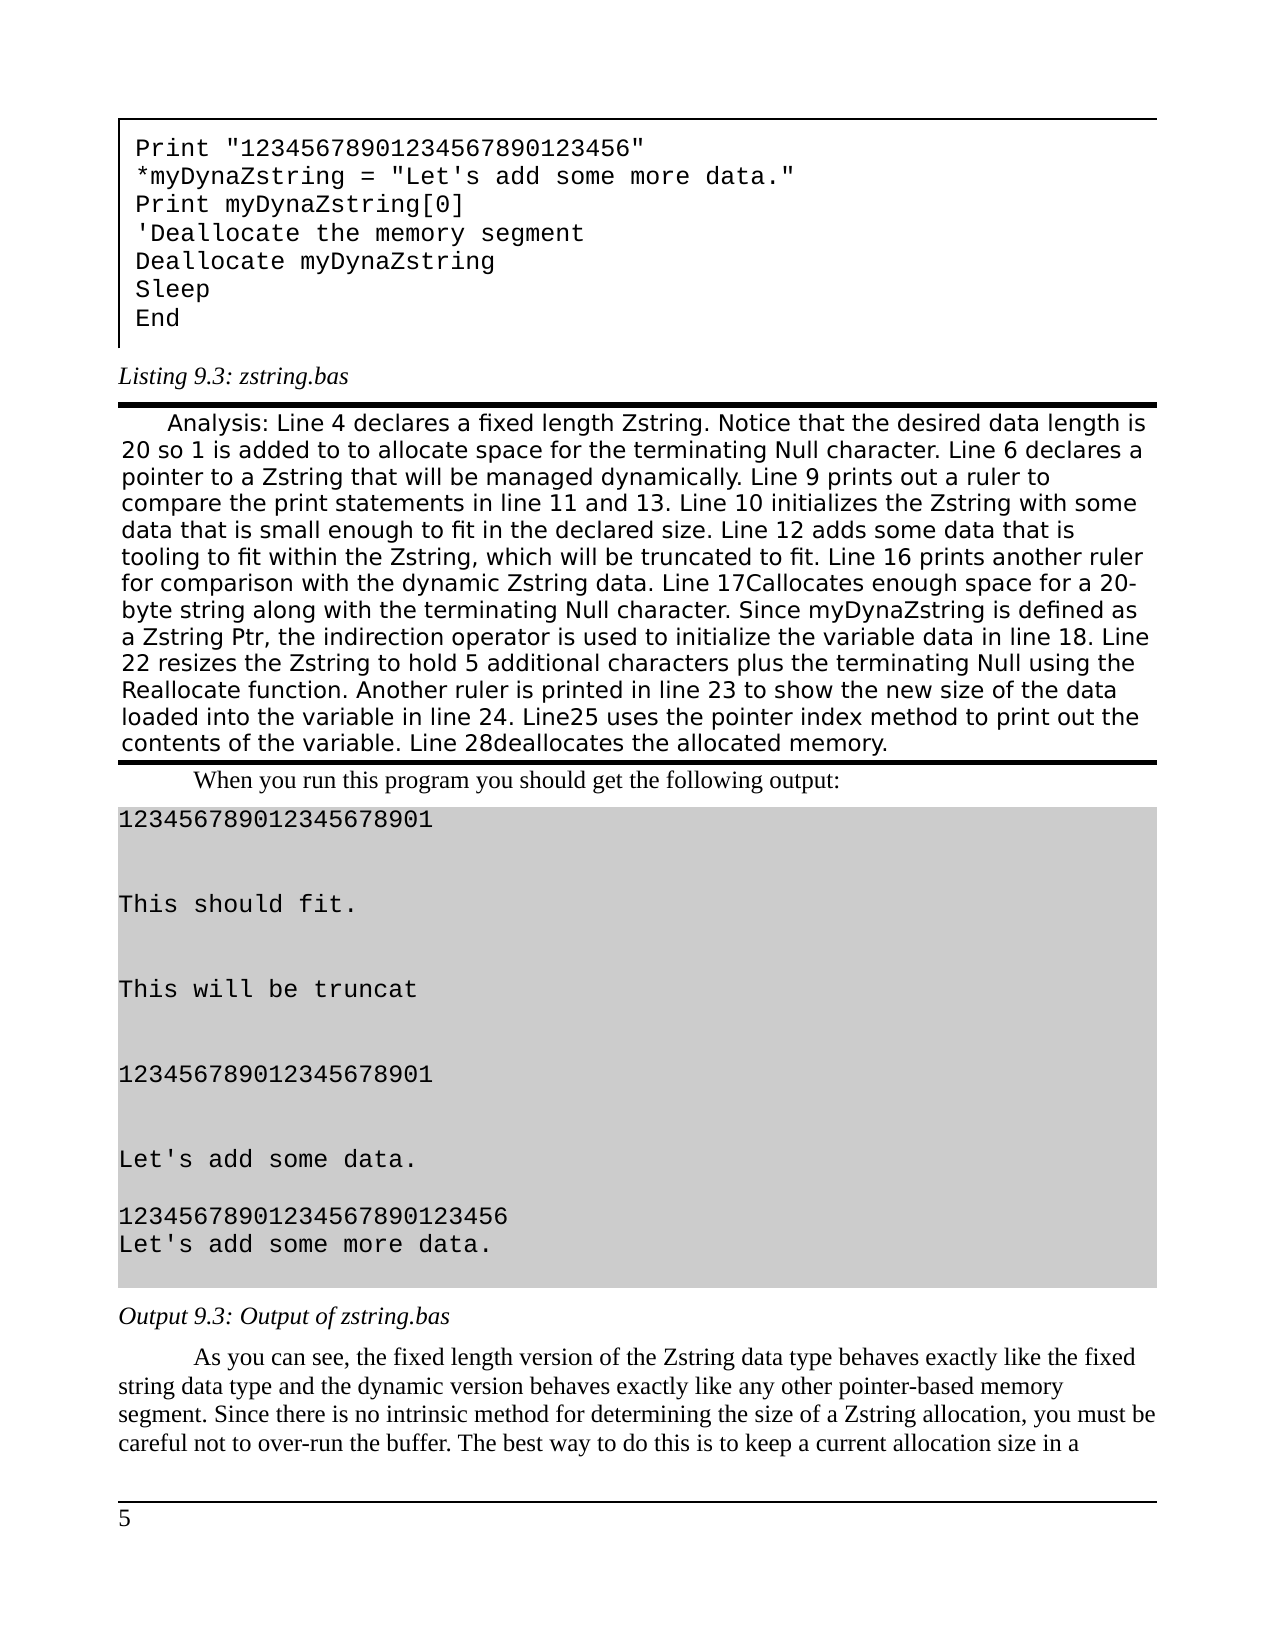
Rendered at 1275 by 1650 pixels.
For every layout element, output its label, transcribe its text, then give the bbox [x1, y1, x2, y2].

text End [120, 305, 1157, 348]
text Let's add some more data. [118, 1232, 1157, 1260]
text Let's add some data. [118, 1147, 1157, 1175]
text Print "12345678901234567890123456" [120, 120, 1157, 163]
text This will be truncat [118, 977, 1157, 1005]
text Deallocate myDynaZstring [120, 248, 1157, 277]
text Analysis: Line 4 declares a fixed length Zstring. Notice that the desired data length is 20 so 1 is added to to allocate space for the terminating Null character. Line 6 declares a pointer to a Zstring that will be managed dynamically. Line 9 prints out a ruler to compare the print statements in line 11 and 13. Line 10 initializes the Zstring with some data that is small enough to fit in the declared size. Line 12 adds some data that is tooling to fit within the Zstring, which will be truncated to fit. Line 16 prints another ruler for comparison with the dynamic Zstring data. Line 17Callocates enough space for a 20-byte string along with the terminating Null character. Since myDynaZstring is defined as a Zstring Ptr, the indirection operator is used to initialize the variable data in line 18. Line 22 resizes the Zstring to hold 5 additional characters plus the terminating Null using the Reallocate function. Another ruler is printed in line 23 to show the new size of the data loaded into the variable in line 24. Line25 uses the pointer index method to print out the contents of the variable. Line 28deallocates the allocated memory. [118, 408, 1157, 760]
text 12345678901234567890123456 [118, 1203, 1157, 1232]
text 123456789012345678901 [118, 807, 1157, 835]
text Listing 9.3: zstring.bas [118, 361, 1157, 390]
text As you can see, the fixed length version of the Zstring data type behaves exactly like the fixed string data type and the dynamic version behaves exactly like any other pointer-based memory segment. Since there is no intrinsic method for determining the size of a Zstring allocation, you must be careful not to over-run the buffer. The best way to do this is to keep a current allocation size in a [118, 1342, 1157, 1457]
text 123456789012345678901 [118, 1062, 1157, 1090]
text Print myDynaZstring[0] [120, 192, 1157, 220]
text This should fit. [118, 892, 1157, 920]
text Sleep [120, 277, 1157, 305]
text *myDynaZstring = "Let's add some more data." [120, 163, 1157, 192]
text When you run this program you should get the following output: [118, 765, 1157, 794]
text 'Deallocate the memory segment [120, 220, 1157, 248]
text Output 9.3: Output of zstring.bas [118, 1301, 1157, 1329]
